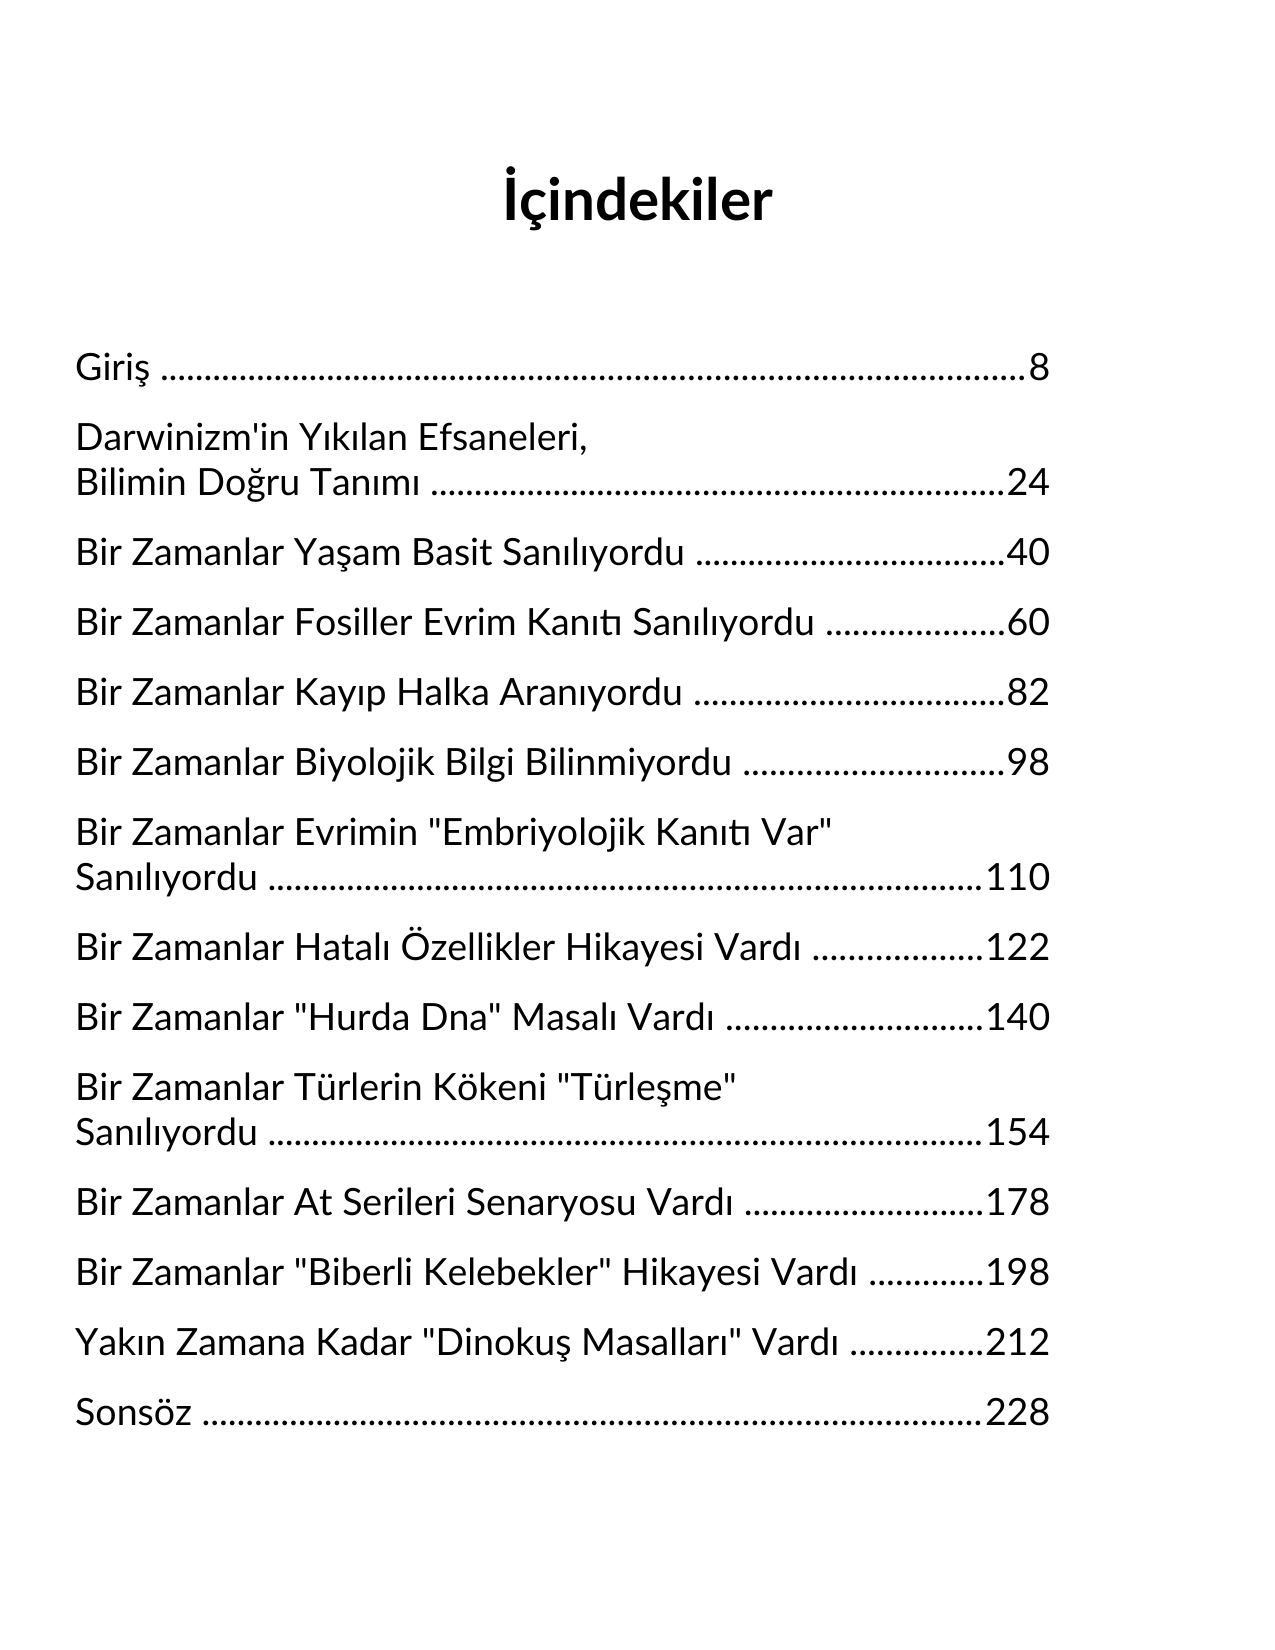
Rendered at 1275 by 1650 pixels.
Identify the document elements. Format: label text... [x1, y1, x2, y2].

subtitle Bir Zamanlar Evrimin "Embriyolojik Kanıtı Var" Sanılıyordu 110 [75, 808, 1200, 898]
subtitle Bir Zamanlar Yaşam Basit Sanılıyordu 40 [75, 528, 1200, 573]
subtitle Sonsöz 228 [75, 1388, 1200, 1433]
subtitle Bir Zamanlar Türlerin Kökeni "Türleşme" Sanılıyordu 154 [75, 1063, 1200, 1153]
subtitle Bir Zamanlar Fosiller Evrim Kanıtı Sanılıyordu 60 [75, 598, 1200, 643]
subtitle Yakın Zamana Kadar "Dinokuş Masalları" Vardı 212 [75, 1318, 1200, 1363]
subtitle Bir Zamanlar "Hurda Dna" Masalı Vardı 140 [75, 993, 1200, 1038]
subtitle Bir Zamanlar Kayıp Halka Aranıyordu 82 [75, 668, 1200, 713]
subtitle Bir Zamanlar Biyolojik Bilgi Bilinmiyordu 98 [75, 738, 1200, 783]
subtitle Darwinizm'in Yıkılan Efsaneleri, Bilimin Doğru Tanımı 24 [75, 413, 1200, 503]
subtitle Bir Zamanlar Hatalı Özellikler Hikayesi Vardı 122 [75, 923, 1200, 968]
subtitle İçindekiler [75, 162, 1200, 232]
subtitle Bir Zamanlar "Biberli Kelebekler" Hikayesi Vardı 198 [75, 1248, 1200, 1293]
subtitle Giriş 8 [75, 343, 1200, 388]
subtitle Bir Zamanlar At Serileri Senaryosu Vardı 178 [75, 1178, 1200, 1223]
